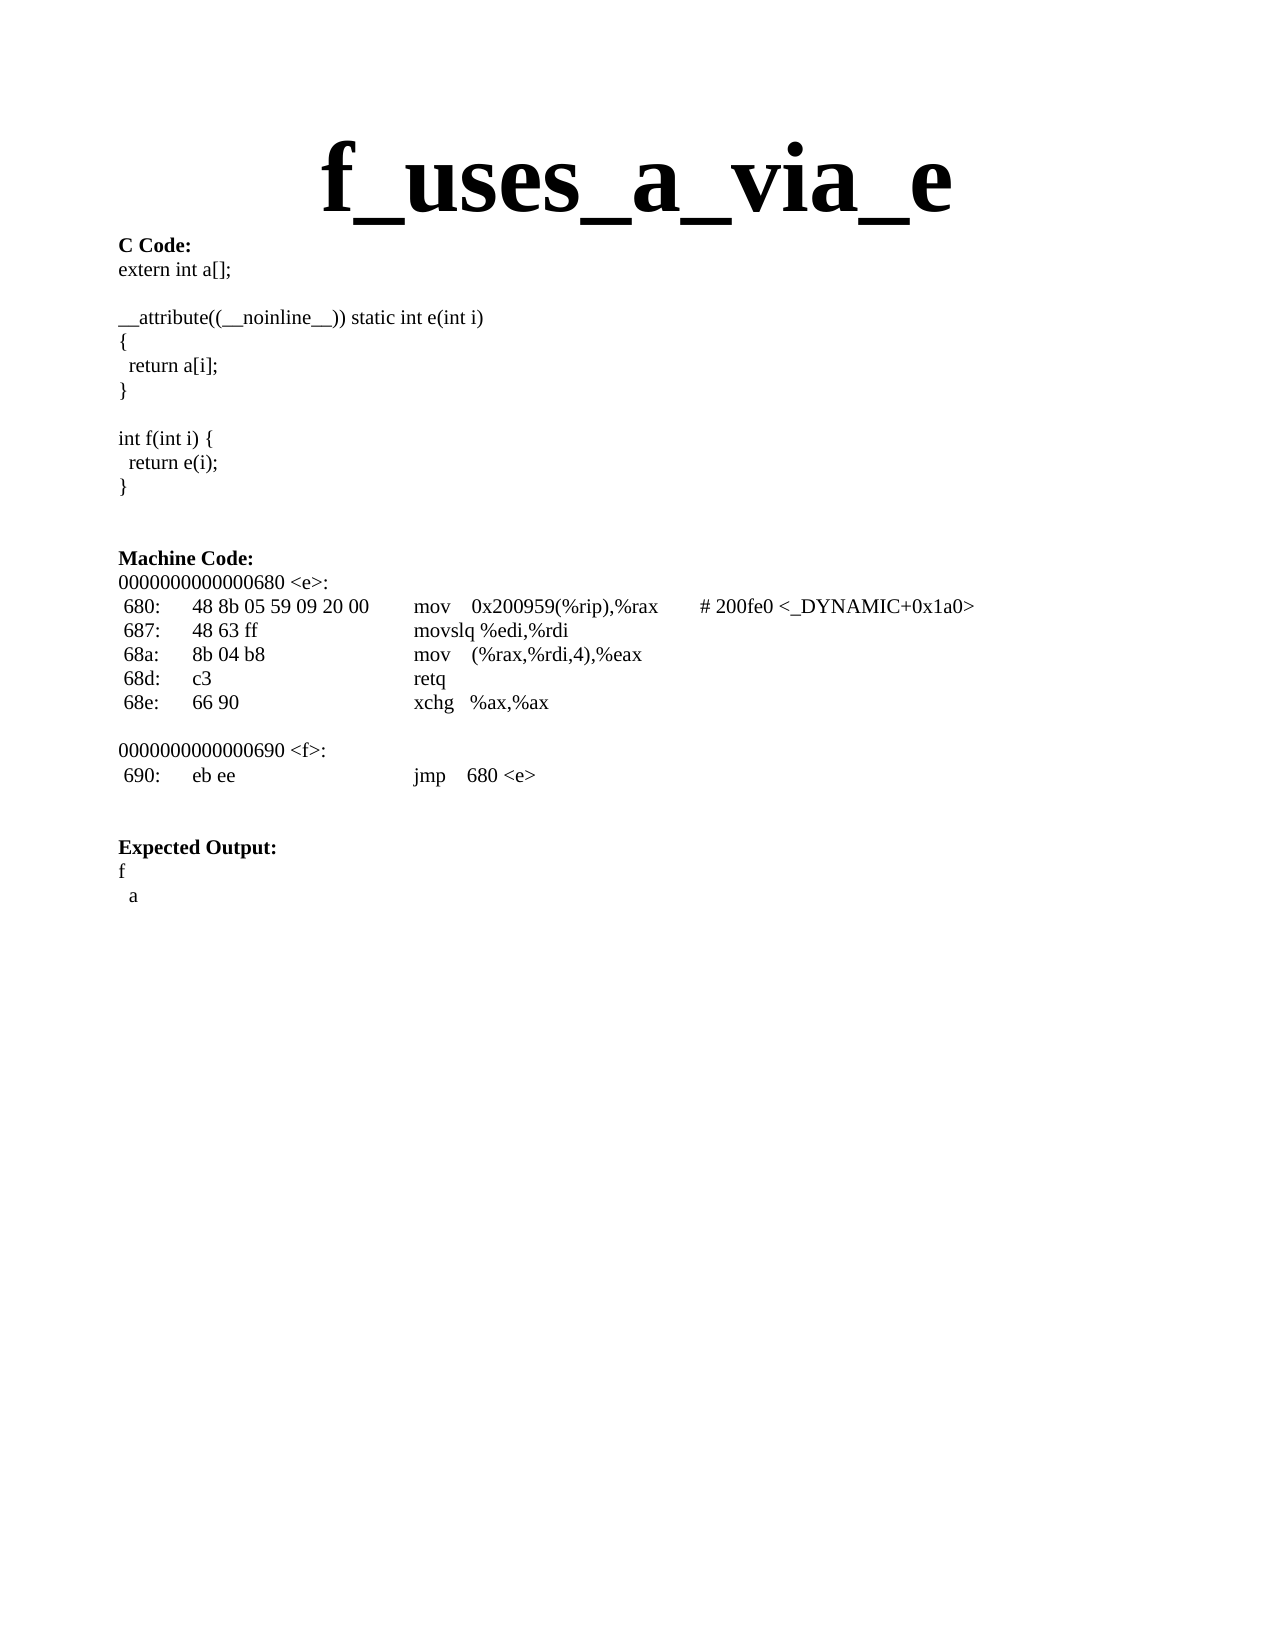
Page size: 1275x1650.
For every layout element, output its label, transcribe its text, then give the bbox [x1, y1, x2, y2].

text 690: eb ee jmp 680 <e> [118, 762, 1157, 787]
text return e(i); [118, 450, 1157, 474]
text f_uses_a_via_e [118, 118, 1157, 233]
text 68a: 8b 04 b8 mov (%rax,%rdi,4),%eax [118, 642, 1157, 666]
text 68e: 66 90 xchg %ax,%ax [118, 690, 1157, 714]
text extern int a[]; [118, 257, 1157, 281]
text { [118, 329, 1157, 353]
text 68d: c3 retq [118, 666, 1157, 690]
text int f(int i) { [118, 426, 1157, 450]
text Machine Code: [118, 546, 1157, 570]
text 0000000000000680 <e>: [118, 570, 1157, 594]
text f [118, 859, 1157, 883]
text return a[i]; [118, 353, 1157, 377]
text a [118, 883, 1157, 907]
text } [118, 474, 1157, 498]
text Expected Output: [118, 835, 1157, 859]
text 0000000000000690 <f>: [118, 738, 1157, 762]
text 680: 48 8b 05 59 09 20 00 mov 0x200959(%rip),%rax # 200fe0 <_DYNAMIC+0x1a0> [118, 594, 1157, 618]
text __attribute((__noinline__)) static int e(int i) [118, 305, 1157, 329]
text } [118, 377, 1157, 402]
text C Code: [118, 233, 1157, 257]
text 687: 48 63 ff movslq %edi,%rdi [118, 618, 1157, 642]
